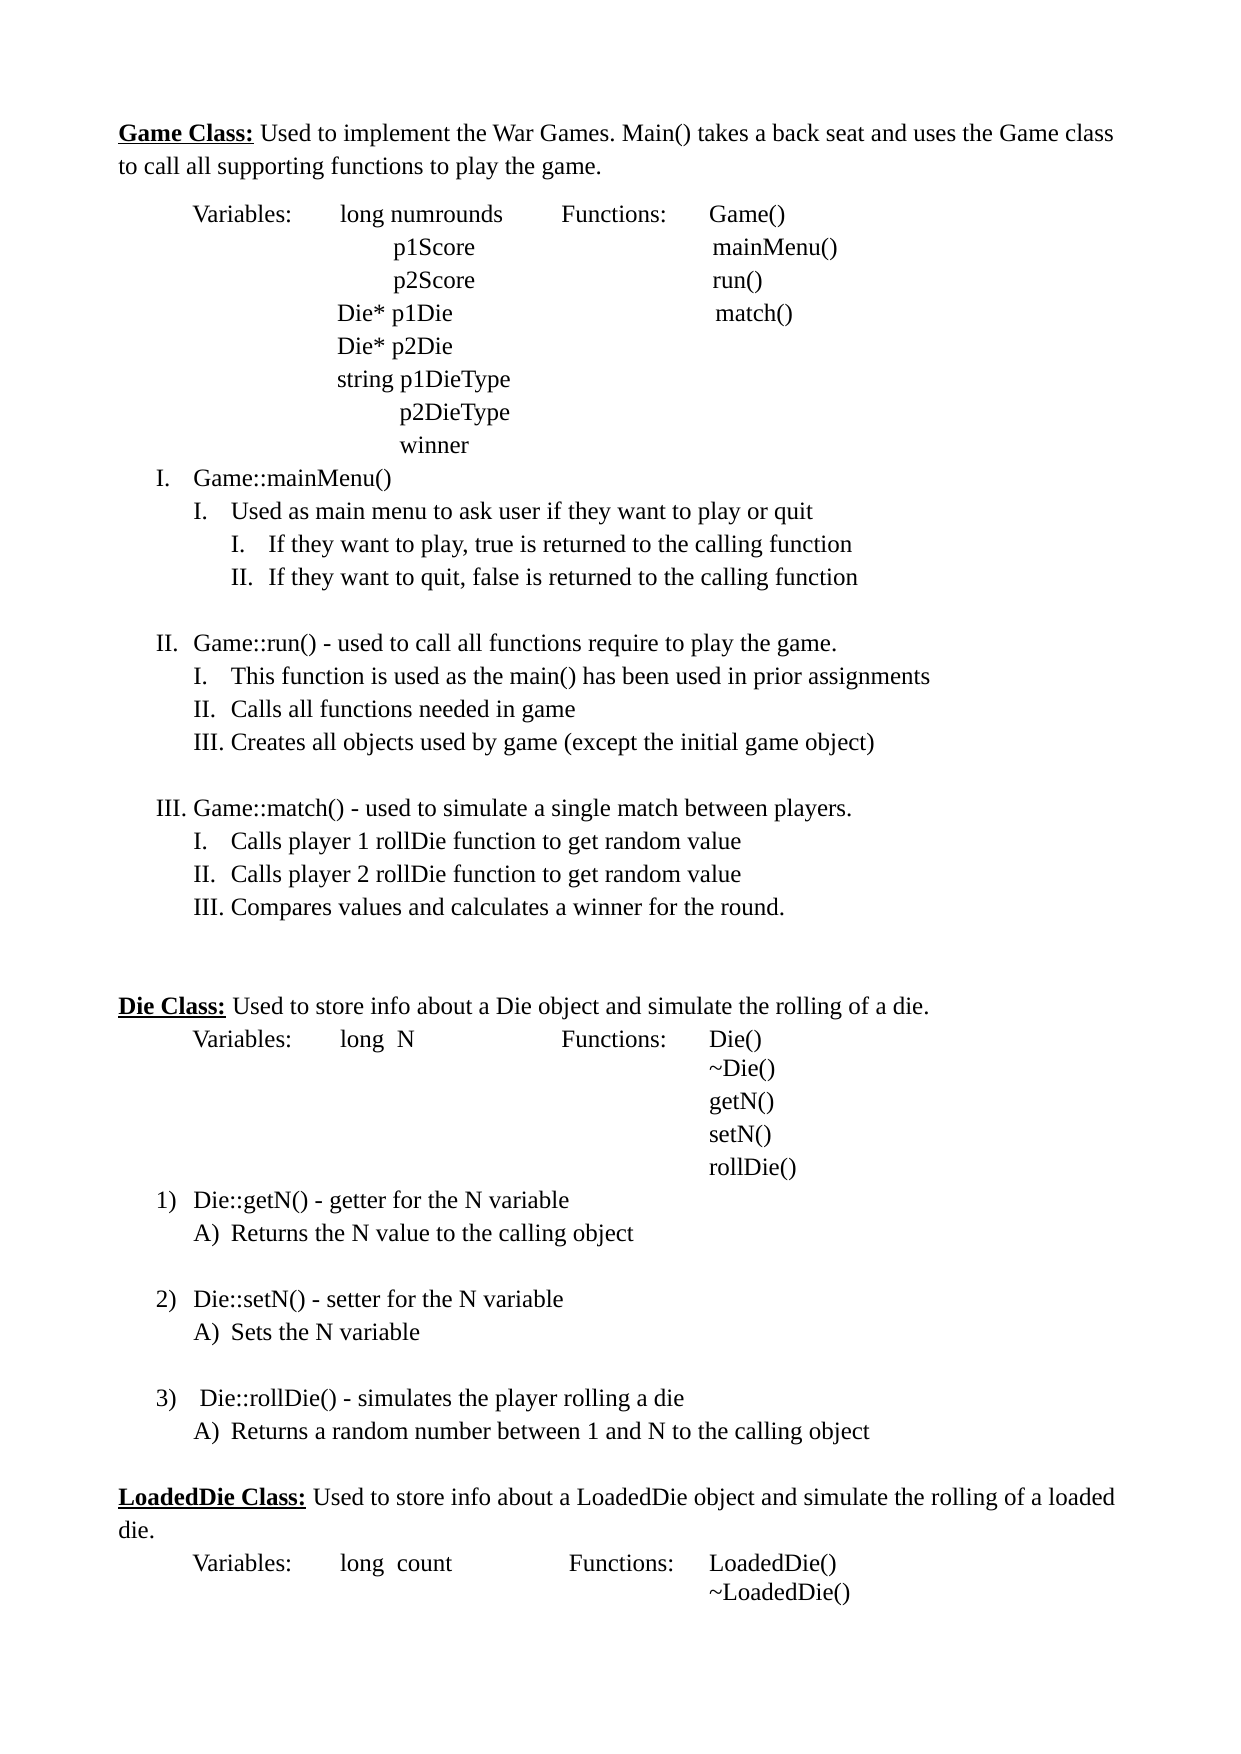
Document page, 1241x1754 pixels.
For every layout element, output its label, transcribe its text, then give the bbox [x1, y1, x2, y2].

list Game::run() - used to call all functions require to play the game. [156, 628, 1122, 657]
list Used as main menu to ask user if they want to play or quit [193, 496, 1122, 525]
text rollDie() [118, 1152, 1122, 1181]
text ~Die() [118, 1053, 1122, 1082]
text Variables: long count Functions: LoadedDie() [118, 1548, 1122, 1577]
list If they want to quit, false is returned to the calling function [231, 562, 1122, 591]
list Compares values and calculates a winner for the round. [193, 892, 1122, 921]
text LoadedDie Class: Used to store info about a LoadedDie object and simulate the rolling of a loaded die. [118, 1482, 1122, 1544]
text ~LoadedDie() [118, 1577, 1122, 1606]
text p1Score mainMenu() [118, 232, 1122, 261]
text Game Class: Used to implement the War Games. Main() takes a back seat and uses the Game class to call all supporting functions to play the game. [118, 118, 1122, 180]
list Creates all objects used by game (except the initial game object) [193, 727, 1122, 756]
text getN() [118, 1086, 1122, 1115]
list Returns a random number between 1 and N to the calling object [193, 1416, 1122, 1445]
list Calls all functions needed in game [193, 694, 1122, 723]
text Variables: long numrounds Functions: Game() [118, 199, 1122, 227]
text Die* p1Die match() [118, 298, 1122, 327]
text string p1DieType [118, 364, 1122, 393]
list Calls player 1 rollDie function to get random value [193, 826, 1122, 855]
list If they want to play, true is returned to the calling function [231, 529, 1122, 558]
list This function is used as the main() has been used in prior assignments [193, 661, 1122, 690]
list Die::setN() - setter for the N variable [156, 1284, 1122, 1313]
list Die::getN() - getter for the N variable [156, 1185, 1122, 1214]
text p2Score run() [118, 265, 1122, 293]
list Die::rollDie() - simulates the player rolling a die [156, 1383, 1122, 1412]
text Variables: long N Functions: Die() [118, 1024, 1122, 1053]
text Die Class: Used to store info about a Die object and simulate the rolling of a die. [118, 991, 1122, 1020]
text winner [118, 430, 1122, 459]
list Game::mainMenu() [156, 463, 1122, 492]
list Sets the N variable [193, 1317, 1122, 1346]
list Calls player 2 rollDie function to get random value [193, 859, 1122, 888]
text Die* p2Die [118, 331, 1122, 359]
list Returns the N value to the calling object [193, 1218, 1122, 1247]
list Game::match() - used to simulate a single match between players. [156, 793, 1122, 822]
text setN() [118, 1119, 1122, 1148]
text p2DieType [118, 397, 1122, 426]
